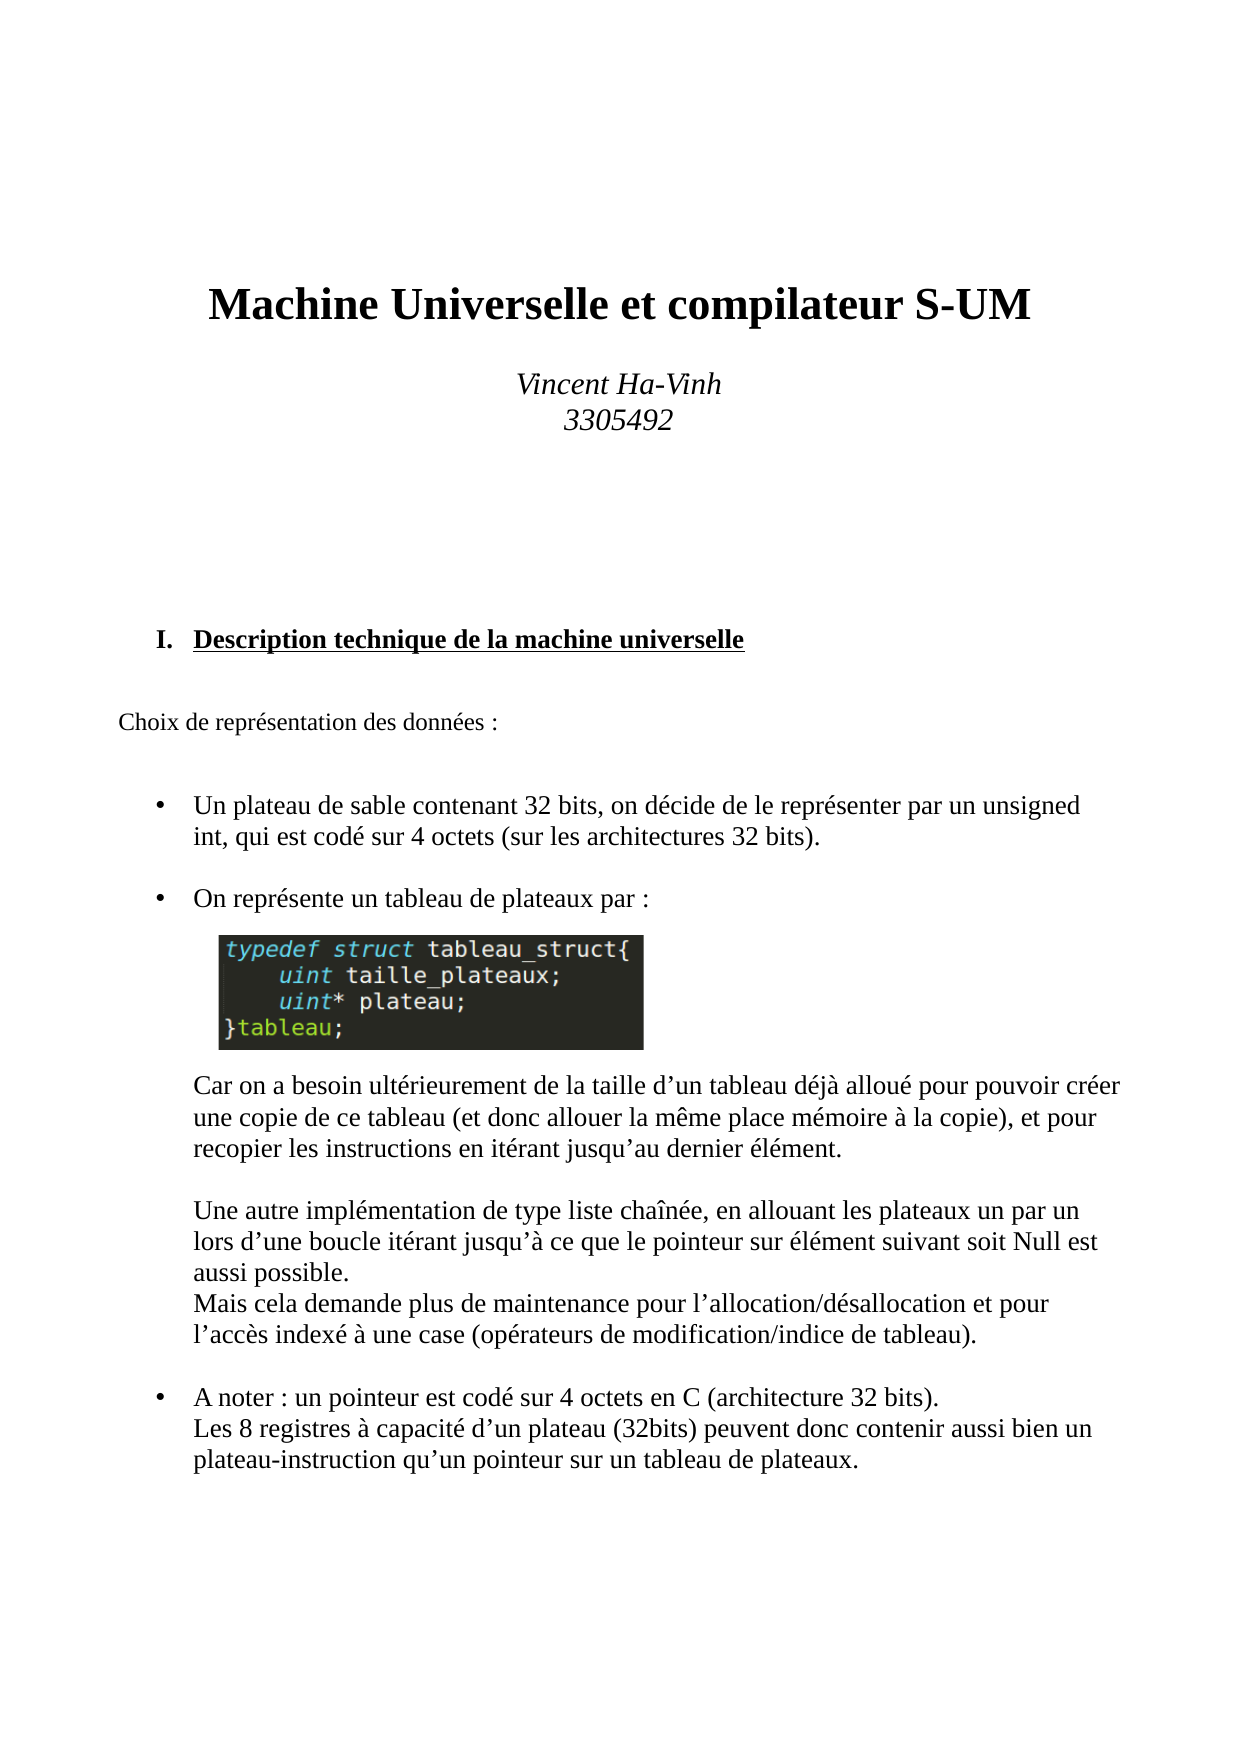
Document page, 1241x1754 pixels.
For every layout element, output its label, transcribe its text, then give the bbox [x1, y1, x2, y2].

list Car on a besoin ultérieurement de la taille d’un tableau déjà alloué pour pouvoir créer une copie de ce tableau (et donc allouer la même place mémoire à la copie), et pour recopier les instructions en itérant jusqu’au dernier élément. [156, 1069, 1122, 1163]
list Un plateau de sable contenant 32 bits, on décide de le représenter par un unsigned int, qui est codé sur 4 octets (sur les architectures 32 bits). [156, 789, 1122, 851]
text Machine Universelle et compilateur S-UM [118, 276, 1122, 329]
list Une autre implémentation de type liste chaînée, en allouant les plateaux un par un lors d’une boucle itérant jusqu’à ce que le pointeur sur élément suivant soit Null est aussi possible. [156, 1194, 1122, 1287]
list On représente un tableau de plateaux par : [156, 882, 1122, 914]
picture [218, 935, 644, 1050]
text 3305492 [118, 401, 1122, 437]
list Mais cela demande plus de maintenance pour l’allocation/désallocation et pour l’accès indexé à une case (opérateurs de modification/indice de tableau). [156, 1287, 1122, 1350]
list Description technique de la machine universelle [156, 624, 1122, 655]
text Choix de représentation des données : [118, 707, 1122, 736]
list Les 8 registres à capacité d’un plateau (32bits) peuvent donc contenir aussi bien un plateau-instruction qu’un pointeur sur un tableau de plateaux. [156, 1412, 1122, 1474]
list A noter : un pointeur est codé sur 4 octets en C (architecture 32 bits). [156, 1381, 1122, 1412]
text Vincent Ha-Vinh [118, 365, 1122, 401]
